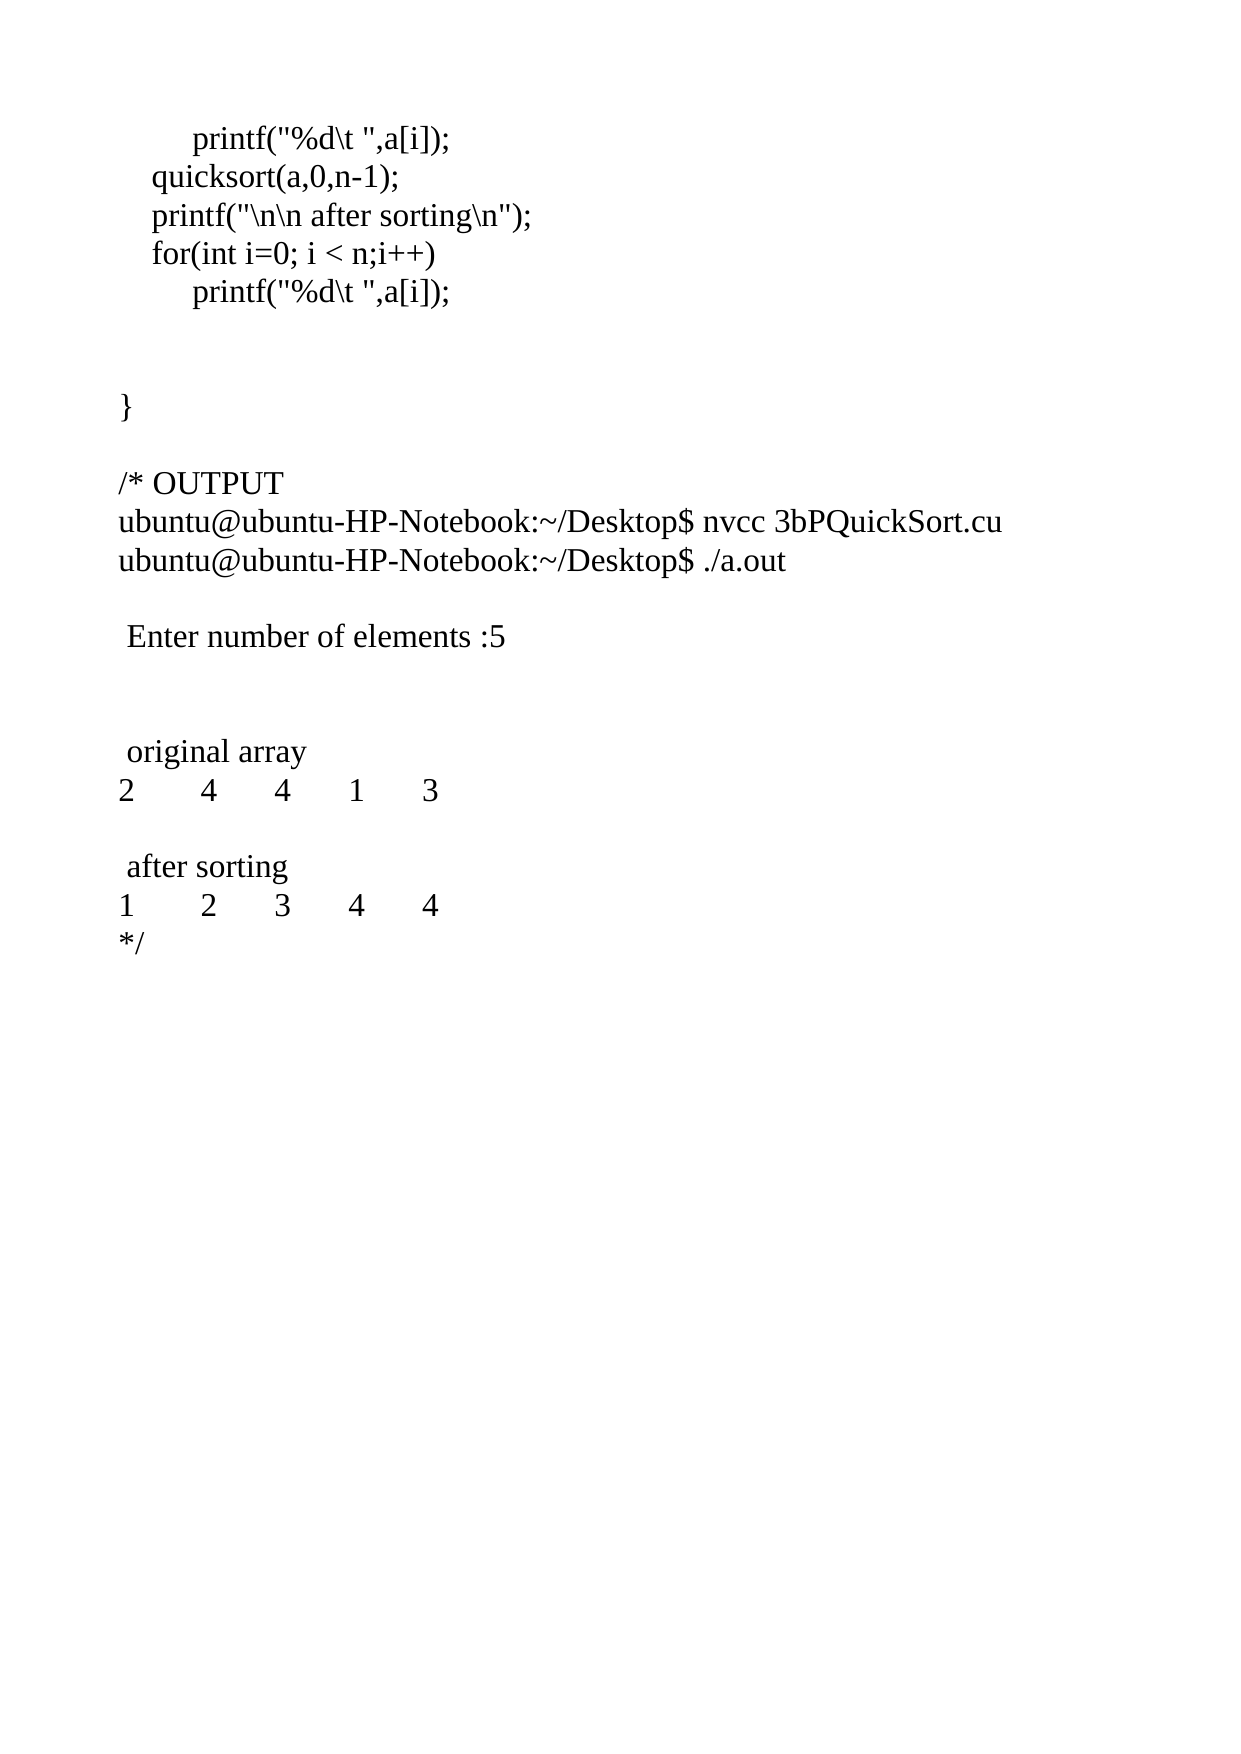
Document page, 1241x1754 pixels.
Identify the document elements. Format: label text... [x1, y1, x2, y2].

text printf("\n\n after sorting\n"); [118, 195, 1122, 233]
text original array [118, 731, 1122, 770]
text ubuntu@ubuntu-HP-Notebook:~/Desktop$ nvcc 3bPQuickSort.cu [118, 501, 1122, 540]
text } [118, 386, 1122, 425]
text quicksort(a,0,n-1); [118, 156, 1122, 195]
text 1 2 3 4 4 [118, 885, 1122, 923]
text for(int i=0; i < n;i++) [118, 233, 1122, 271]
text after sorting [118, 846, 1122, 885]
text Enter number of elements :5 [118, 616, 1122, 655]
text ubuntu@ubuntu-HP-Notebook:~/Desktop$ ./a.out [118, 540, 1122, 578]
text 2 4 4 1 3 [118, 770, 1122, 808]
text */ [118, 923, 1122, 961]
text printf("%d\t ",a[i]); [118, 118, 1122, 156]
text printf("%d\t ",a[i]); [118, 271, 1122, 310]
text /* OUTPUT [118, 463, 1122, 501]
